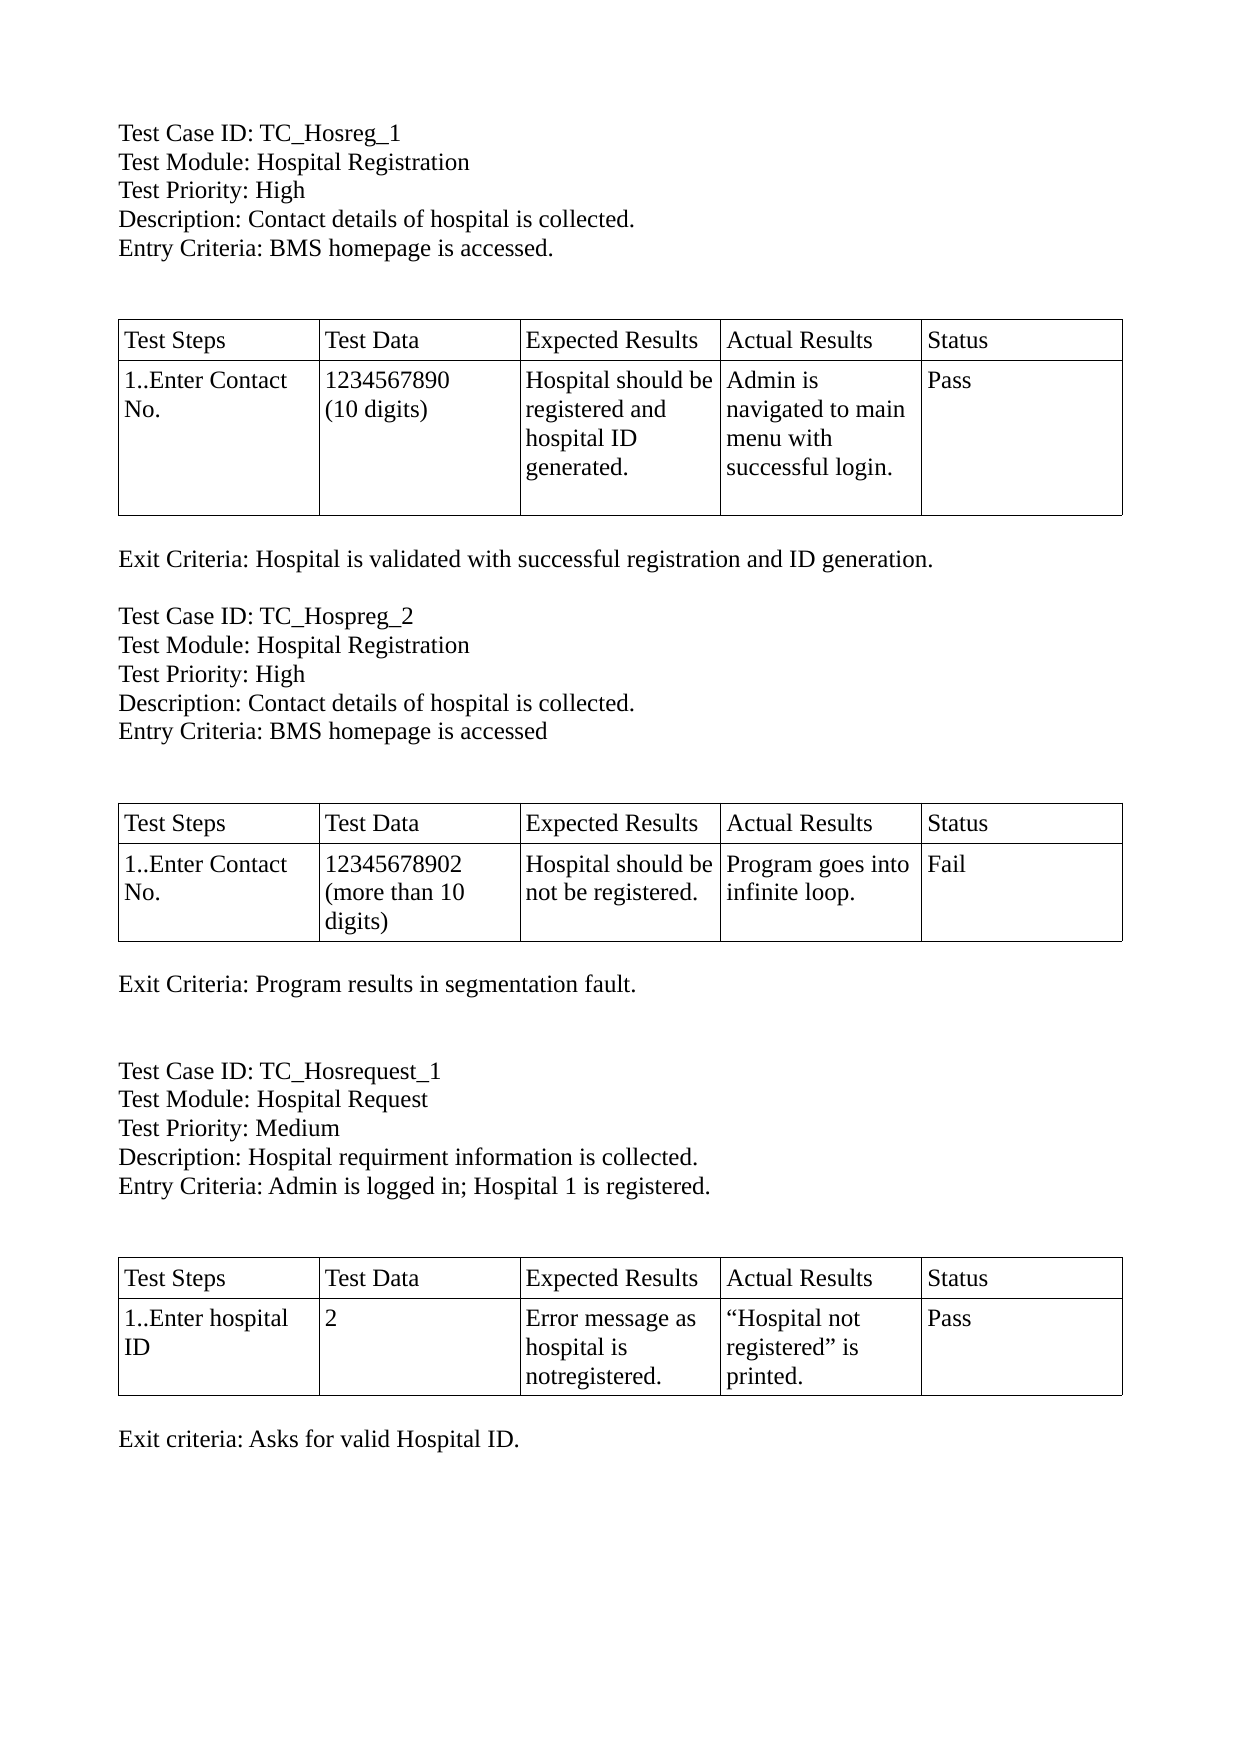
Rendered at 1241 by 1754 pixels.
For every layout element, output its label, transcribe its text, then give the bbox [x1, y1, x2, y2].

text Test Module: Hospital Registration [118, 630, 1122, 659]
table_cell Error message as hospital is notregistered. [521, 1299, 720, 1395]
text Exit Criteria: Hospital is validated with successful registration and ID generation. [118, 544, 1122, 573]
table_cell Admin is navigated to main menu with successful login. [721, 361, 921, 515]
table_header Actual Results [721, 320, 921, 360]
table_header Test Steps [119, 1258, 319, 1297]
text Description: Contact details of hospital is collected. [118, 204, 1122, 233]
text Test Case ID: TC_Hosrequest_1 [118, 1056, 1122, 1084]
table_header Actual Results [721, 804, 921, 843]
table_cell Pass [922, 1299, 1122, 1395]
text Entry Criteria: BMS homepage is accessed [118, 716, 1122, 745]
text Test Priority: High [118, 176, 1122, 204]
table_cell 1..Enter hospital ID [119, 1299, 319, 1395]
table_header Expected Results [521, 804, 720, 843]
table_header Test Data [320, 1258, 520, 1297]
text Description: Contact details of hospital is collected. [118, 688, 1122, 716]
table_cell 1..Enter Contact No. [119, 844, 319, 941]
table_cell Hospital should be not be registered. [521, 844, 720, 941]
table_cell 1..Enter Contact No. [119, 361, 319, 515]
table_header Expected Results [521, 320, 720, 360]
text Test Priority: High [118, 659, 1122, 688]
text Exit criteria: Asks for valid Hospital ID. [118, 1424, 1122, 1453]
text Test Priority: Medium [118, 1113, 1122, 1142]
table_cell Pass [922, 361, 1122, 515]
table_cell “Hospital not registered” is printed. [721, 1299, 921, 1395]
table_header Status [922, 1258, 1122, 1297]
table_cell 12345678902 (more than 10 digits) [320, 844, 520, 941]
table_header Expected Results [521, 1258, 720, 1297]
text Test Module: Hospital Request [118, 1084, 1122, 1113]
table_header Test Steps [119, 804, 319, 843]
text Test Case ID: TC_Hosreg_1 [118, 118, 1122, 147]
table_cell Hospital should be registered and hospital ID generated. [521, 361, 720, 515]
table_cell 2 [320, 1299, 520, 1395]
text Entry Criteria: BMS homepage is accessed. [118, 233, 1122, 262]
text Test Case ID: TC_Hospreg_2 [118, 601, 1122, 630]
text Exit Criteria: Program results in segmentation fault. [118, 969, 1122, 998]
text Entry Criteria: Admin is logged in; Hospital 1 is registered. [118, 1171, 1122, 1199]
table_header Test Data [320, 320, 520, 360]
table_cell Program goes into infinite loop. [721, 844, 921, 941]
text Test Module: Hospital Registration [118, 147, 1122, 176]
table_header Status [922, 804, 1122, 843]
table_header Test Steps [119, 320, 319, 360]
table_cell 1234567890 (10 digits) [320, 361, 520, 515]
text Description: Hospital requirment information is collected. [118, 1142, 1122, 1171]
table_header Test Data [320, 804, 520, 843]
table_cell Fail [922, 844, 1122, 941]
table_header Status [922, 320, 1122, 360]
table_header Actual Results [721, 1258, 921, 1297]
